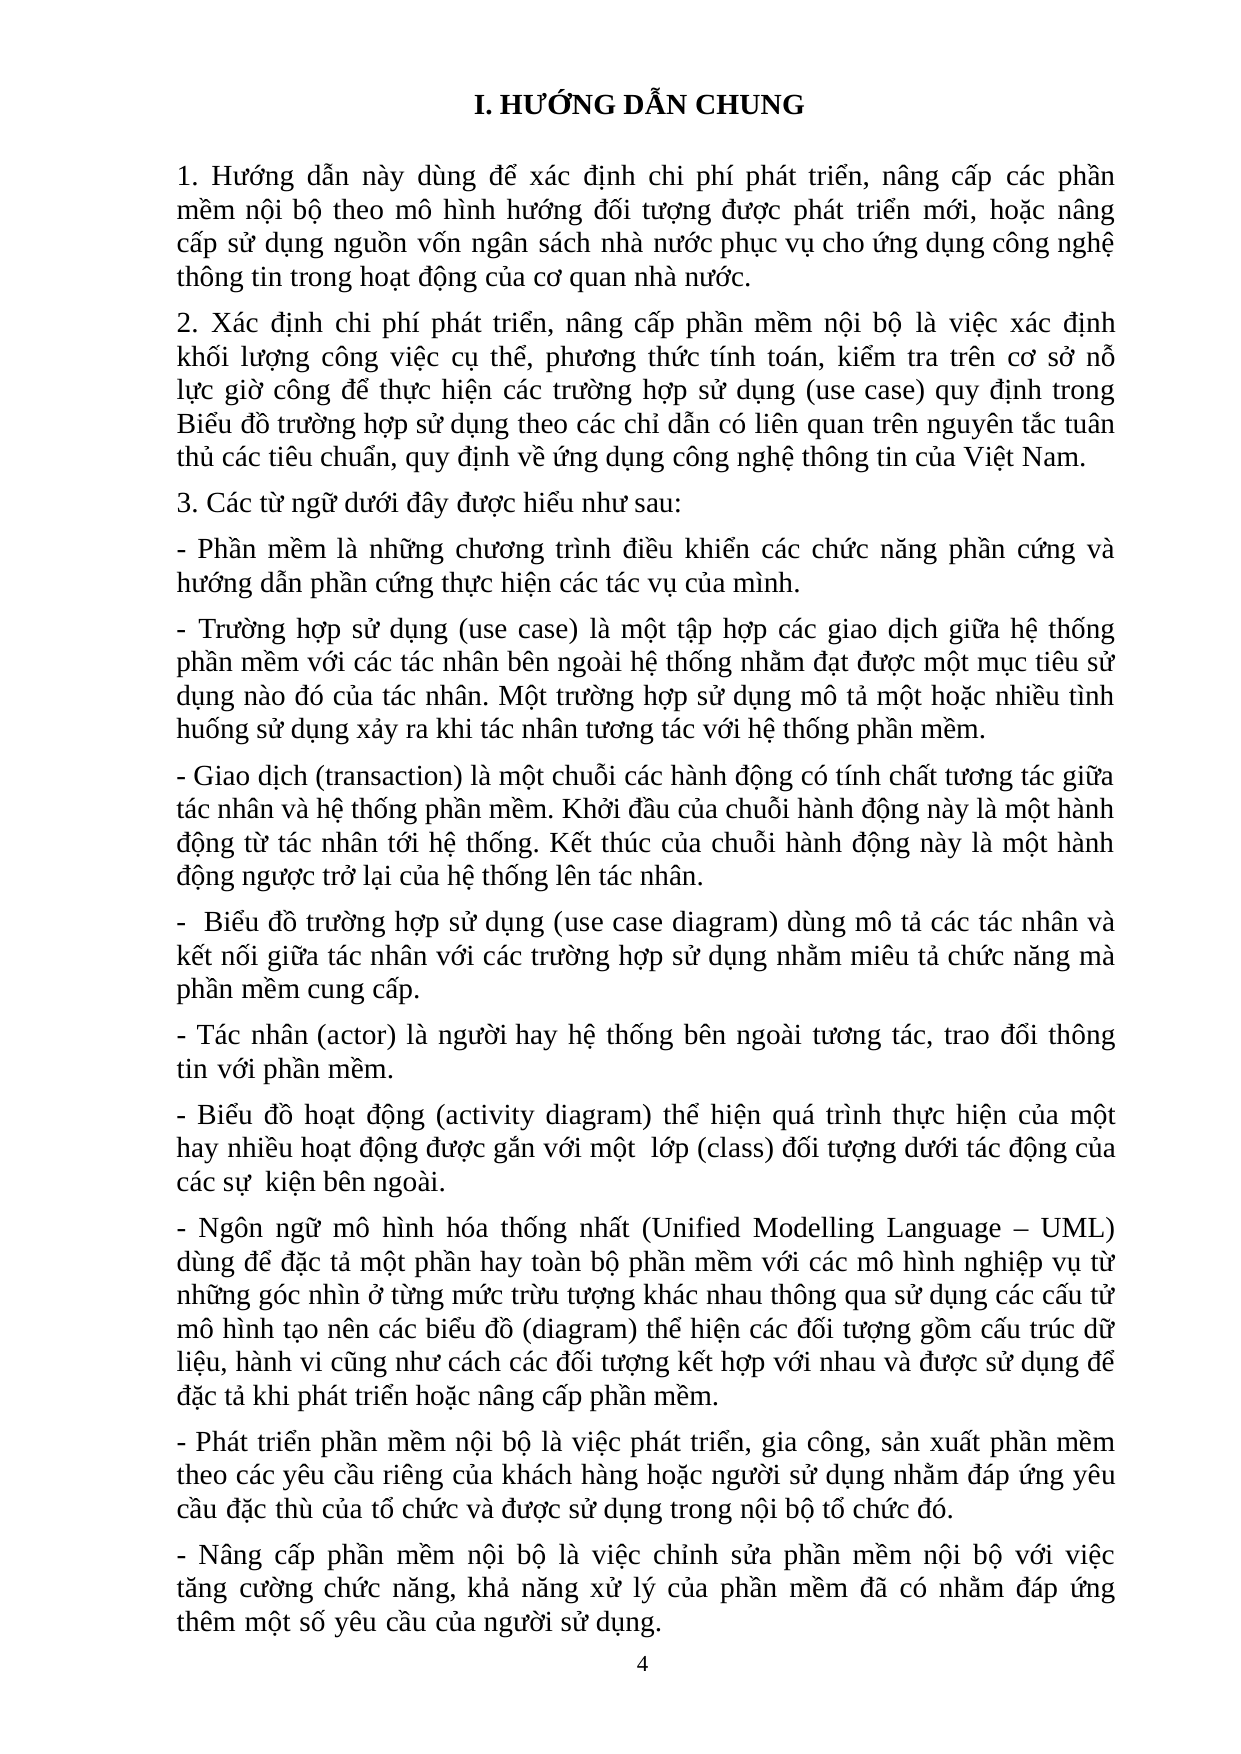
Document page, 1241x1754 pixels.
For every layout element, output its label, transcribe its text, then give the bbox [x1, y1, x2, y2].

text 3. Các từ ngữ dưới đây được hiểu như sau: [176, 485, 1116, 519]
text - Tác nhân (actor) là người hay hệ thống bên ngoài tương tác, trao đổi thông tin với phần mềm. [176, 1017, 1116, 1084]
text - Phát triển phần mềm nội bộ là việc phát triển, gia công, sản xuất phần mềm theo các yêu cầu riêng của khách hàng hoặc người sử dụng nhằm đáp ứng yêu cầu đặc thù của tổ chức và được sử dụng trong nội bộ tổ chức đó. [176, 1424, 1116, 1524]
text - Nâng cấp phần mềm nội bộ là việc chỉnh sửa phần mềm nội bộ với việc tăng cường chức năng, khả năng xử lý của phần mềm đã có nhằm đáp ứng thêm một số yêu cầu của người sử dụng. [176, 1537, 1116, 1638]
subtitle I. HƯỚNG DẪN CHUNG [162, 87, 1116, 121]
text - Trường hợp sử dụng (use case) là một tập hợp các giao dịch giữa hệ thống phần mềm với các tác nhân bên ngoài hệ thống nhằm đạt được một mục tiêu sử dụng nào đó của tác nhân. Một trường hợp sử dụng mô tả một hoặc nhiều tình huống sử dụng xảy ra khi tác nhân tương tác với hệ thống phần mềm. [176, 611, 1116, 745]
text 2. Xác định chi phí phát triển, nâng cấp phần mềm nội bộ là việc xác định khối lượng công việc cụ thể, phương thức tính toán, kiểm tra trên cơ sở nỗ lực giờ công để thực hiện các trường hợp sử dụng (use case) quy định trong Biểu đồ trường hợp sử dụng theo các chỉ dẫn có liên quan trên nguyên tắc tuân thủ các tiêu chuẩn, quy định về ứng dụng công nghệ thông tin của Việt Nam. [176, 305, 1116, 473]
text - Biểu đồ hoạt động (activity diagram) thể hiện quá trình thực hiện của một hay nhiều hoạt động được gắn với một lớp (class) đối tượng dưới tác động của các sự kiện bên ngoài. [176, 1097, 1116, 1198]
text - Ngôn ngữ mô hình hóa thống nhất (Unified Modelling Language – UML) dùng để đặc tả một phần hay toàn bộ phần mềm với các mô hình nghiệp vụ từ những góc nhìn ở từng mức trừu tượng khác nhau thông qua sử dụng các cấu tử mô hình tạo nên các biểu đồ (diagram) thể hiện các đối tượng gồm cấu trúc dữ liệu, hành vi cũng như cách các đối tượng kết hợp với nhau và được sử dụng để đặc tả khi phát triển hoặc nâng cấp phần mềm. [176, 1210, 1116, 1411]
text - Biểu đồ trường hợp sử dụng (use case diagram) dùng mô tả các tác nhân và kết nối giữa tác nhân với các trường hợp sử dụng nhằm miêu tả chức năng mà phần mềm cung cấp. [176, 904, 1116, 1005]
text - Phần mềm là những chương trình điều khiển các chức năng phần cứng và hướng dẫn phần cứng thực hiện các tác vụ của mình. [176, 531, 1116, 598]
text - Giao dịch (transaction) là một chuỗi các hành động có tính chất tương tác giữa tác nhân và hệ thống phần mềm. Khởi đầu của chuỗi hành động này là một hành động từ tác nhân tới hệ thống. Kết thúc của chuỗi hành động này là một hành động ngược trở lại của hệ thống lên tác nhân. [176, 758, 1116, 892]
text 1. Hướng dẫn này dùng để xác định chi phí phát triển, nâng cấp các phần mềm nội bộ theo mô hình hướng đối tượng được phát triển mới, hoặc nâng cấp sử dụng nguồn vốn ngân sách nhà nước phục vụ cho ứng dụng công nghệ thông tin trong hoạt động của cơ quan nhà nước. [176, 158, 1116, 293]
